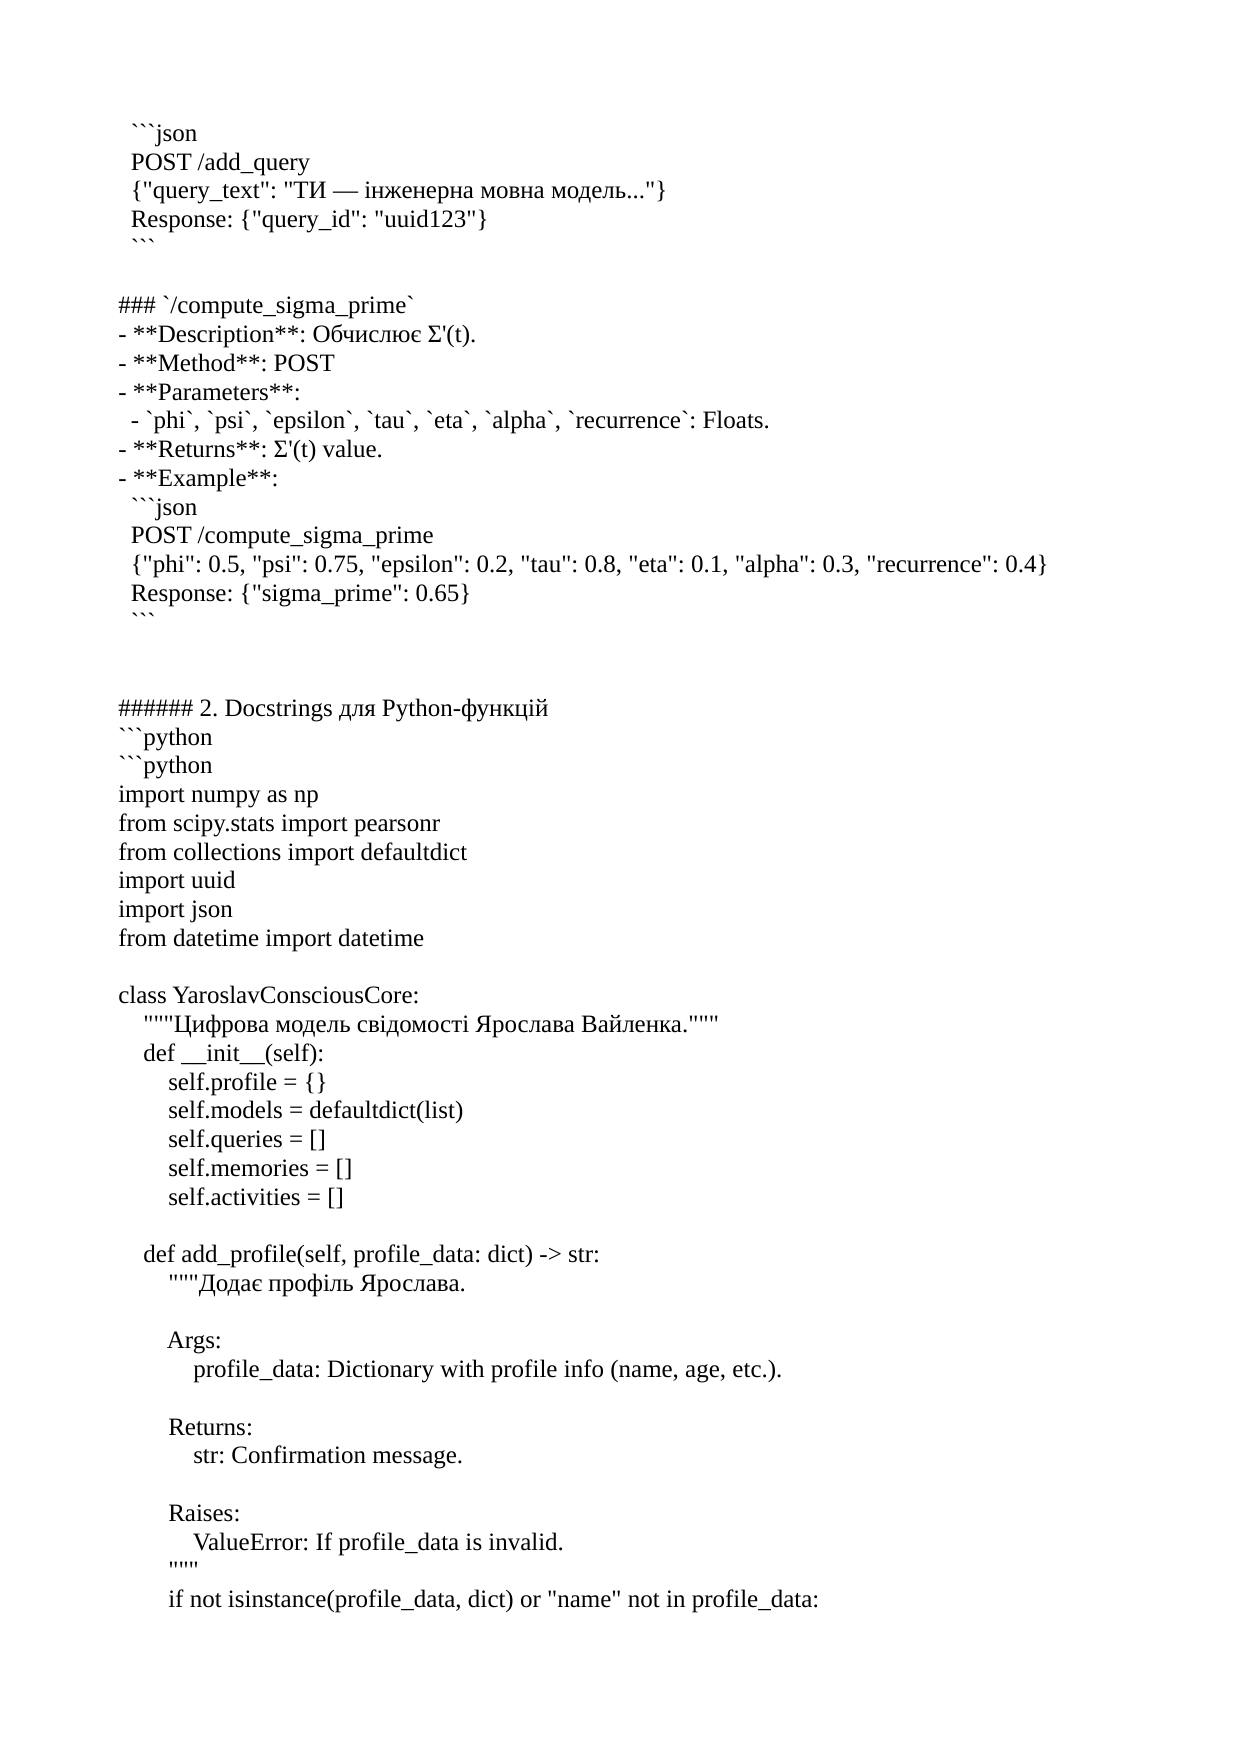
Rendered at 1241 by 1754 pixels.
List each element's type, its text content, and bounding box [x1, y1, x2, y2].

text ### `/compute_sigma_prime` [118, 291, 1122, 319]
text - **Parameters**: [118, 377, 1122, 406]
text {"phi": 0.5, "psi": 0.75, "epsilon": 0.2, "tau": 0.8, "eta": 0.1, "alpha": 0.3, "recurrence": 0.4} [118, 549, 1122, 578]
text - **Example**: [118, 463, 1122, 492]
text """Додає профіль Ярослава. [118, 1268, 1122, 1297]
text ValueError: If profile_data is invalid. [118, 1527, 1122, 1556]
text POST /compute_sigma_prime [118, 521, 1122, 549]
text Response: {"sigma_prime": 0.65} [118, 578, 1122, 607]
text ###### 2. Docstrings для Python-функцій [118, 693, 1122, 722]
text from scipy.stats import pearsonr [118, 808, 1122, 837]
text str: Confirmation message. [118, 1441, 1122, 1469]
text """Цифрова модель свідомості Ярослава Вайленка.""" [118, 1009, 1122, 1038]
text self.activities = [] [118, 1182, 1122, 1211]
text ``` [118, 233, 1122, 262]
text ```json [118, 118, 1122, 147]
text Returns: [118, 1412, 1122, 1441]
text Args: [118, 1326, 1122, 1354]
text import json [118, 894, 1122, 923]
text ```json [118, 492, 1122, 521]
text self.queries = [] [118, 1124, 1122, 1153]
text - `phi`, `psi`, `epsilon`, `tau`, `eta`, `alpha`, `recurrence`: Floats. [118, 406, 1122, 434]
text self.models = defaultdict(list) [118, 1096, 1122, 1124]
text self.profile = {} [118, 1067, 1122, 1096]
text Raises: [118, 1498, 1122, 1527]
text def add_profile(self, profile_data: dict) -> str: [118, 1239, 1122, 1268]
text from collections import defaultdict [118, 837, 1122, 866]
text class YaroslavConsciousCore: [118, 981, 1122, 1009]
text {"query_text": "ТИ — інженерна мовна модель..."} [118, 176, 1122, 204]
text ```python [118, 751, 1122, 779]
text ```python [118, 722, 1122, 751]
text import numpy as np [118, 779, 1122, 808]
text from datetime import datetime [118, 923, 1122, 952]
text profile_data: Dictionary with profile info (name, age, etc.). [118, 1354, 1122, 1383]
text """ [118, 1556, 1122, 1584]
text ``` [118, 607, 1122, 636]
text POST /add_query [118, 147, 1122, 176]
text - **Method**: POST [118, 348, 1122, 377]
text if not isinstance(profile_data, dict) or "name" not in profile_data: [118, 1584, 1122, 1613]
text import uuid [118, 866, 1122, 894]
text - **Description**: Обчислює Σ'(t). [118, 319, 1122, 348]
text def __init__(self): [118, 1038, 1122, 1067]
text Response: {"query_id": "uuid123"} [118, 204, 1122, 233]
text self.memories = [] [118, 1153, 1122, 1182]
text - **Returns**: Σ'(t) value. [118, 434, 1122, 463]
